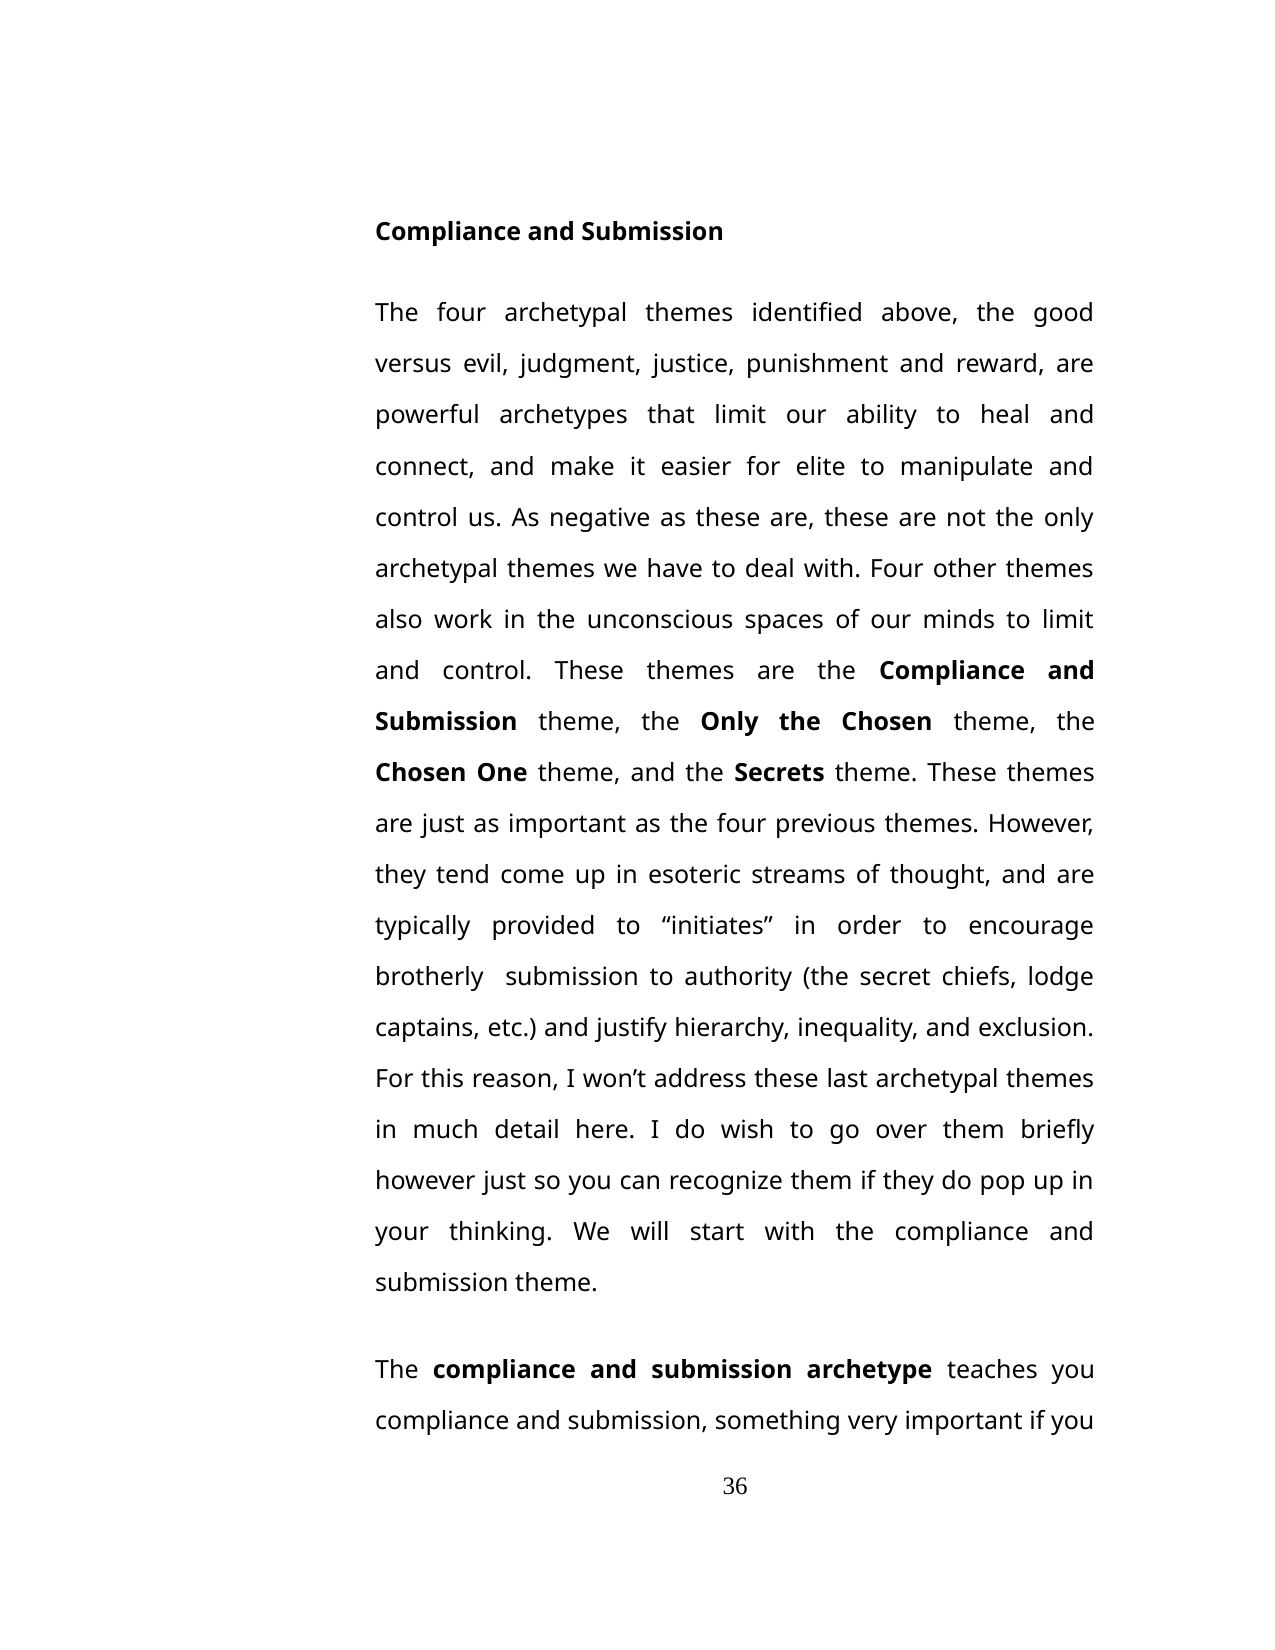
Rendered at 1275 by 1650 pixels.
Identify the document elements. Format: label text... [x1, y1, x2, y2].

subtitle Compliance and Submission [375, 213, 1095, 248]
text The four archetypal themes identified above, the good versus evil, judgment, justice, punishment and reward, are powerful archetypes that limit our ability to heal and connect, and make it easier for elite to manipulate and control us. As negative as these are, these are not the only archetypal themes we have to deal with. Four other themes also work in the unconscious spaces of our minds to limit and control. These themes are the Compliance and Submission theme, the Only the Chosen theme, the Chosen One theme, and the Secrets theme. These themes are just as important as the four previous themes. However, they tend come up in esoteric streams of thought, and are typically provided to “initiates” in order to encourage brotherly submission to authority (the secret chiefs, lodge captains, etc.) and justify hierarchy, inequality, and exclusion. For this reason, I won’t address these last archetypal themes in much detail here. I do wish to go over them briefly however just so you can recognize them if they do pop up in your thinking. We will start with the compliance and submission theme. [375, 295, 1095, 1299]
text The compliance and submission archetype teaches you compliance and submission, something very important if you [375, 1352, 1095, 1437]
